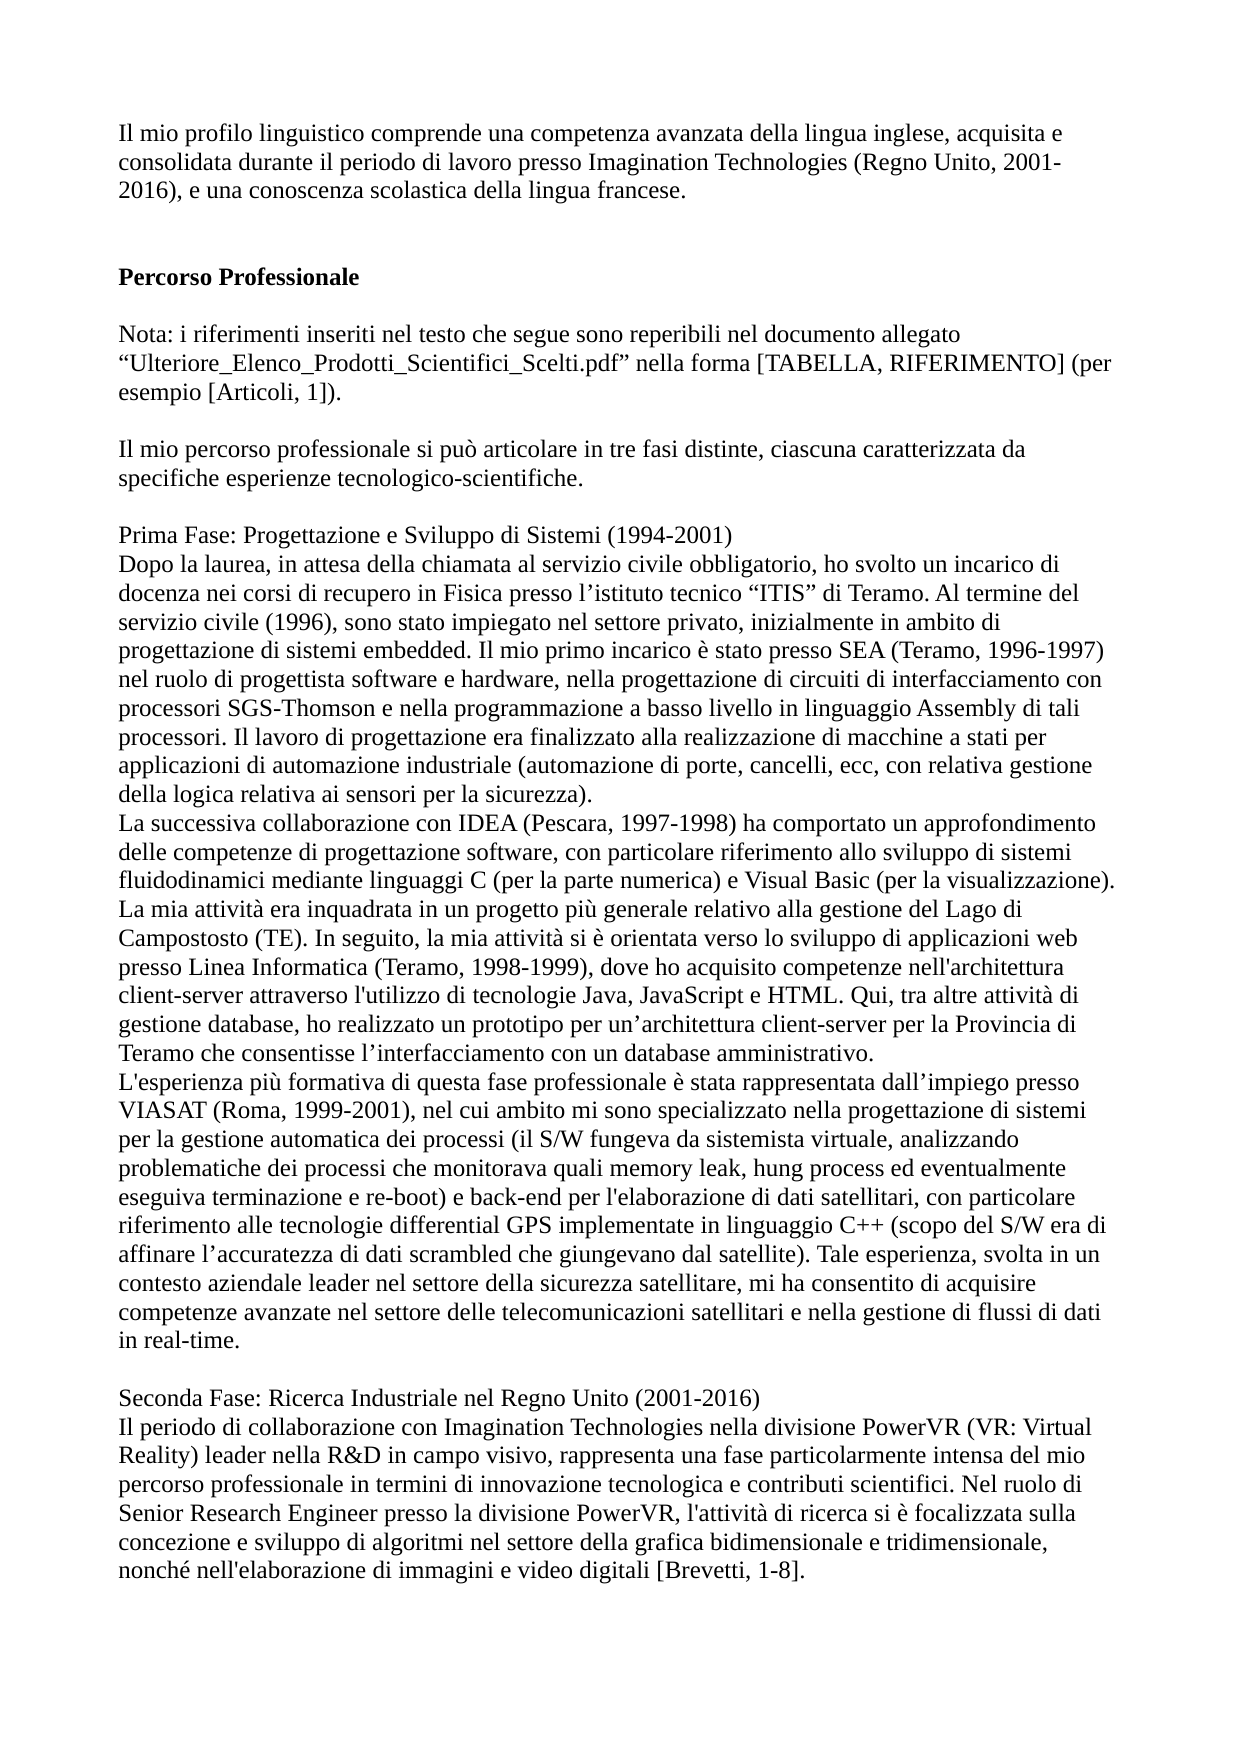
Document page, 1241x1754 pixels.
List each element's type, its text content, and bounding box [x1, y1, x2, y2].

text Il mio percorso professionale si può articolare in tre fasi distinte, ciascuna caratterizzata da specifiche esperienze tecnologico-scientifiche. [118, 406, 1122, 492]
text Il mio profilo linguistico comprende una competenza avanzata della lingua inglese, acquisita e consolidata durante il periodo di lavoro presso Imagination Technologies (Regno Unito, 2001-2016), e una conoscenza scolastica della lingua francese. [118, 118, 1122, 204]
text Nota: i riferimenti inseriti nel testo che segue sono reperibili nel documento allegato “Ulteriore_Elenco_Prodotti_Scientifici_Scelti.pdf” nella forma [TABELLA, RIFERIMENTO] (per esempio [Articoli, 1]). [118, 319, 1122, 406]
text La successiva collaborazione con IDEA (Pescara, 1997-1998) ha comportato un approfondimento delle competenze di progettazione software, con particolare riferimento allo sviluppo di sistemi fluidodinamici mediante linguaggi C (per la parte numerica) e Visual Basic (per la visualizzazione). La mia attività era inquadrata in un progetto più generale relativo alla gestione del Lago di Campostosto (TE). In seguito, la mia attività si è orientata verso lo sviluppo di applicazioni web presso Linea Informatica (Teramo, 1998-1999), dove ho acquisito competenze nell'architettura client-server attraverso l'utilizzo di tecnologie Java, JavaScript e HTML. Qui, tra altre attività di gestione database, ho realizzato un prototipo per un’architettura client-server per la Provincia di Teramo che consentisse l’interfacciamento con un database amministrativo. [118, 808, 1122, 1067]
text Percorso Professionale [118, 262, 1122, 291]
text Seconda Fase: Ricerca Industriale nel Regno Unito (2001-2016) [118, 1383, 1122, 1412]
text Il periodo di collaborazione con Imagination Technologies nella divisione PowerVR (VR: Virtual Reality) leader nella R&D in campo visivo, rappresenta una fase particolarmente intensa del mio percorso professionale in termini di innovazione tecnologica e contributi scientifici. Nel ruolo di Senior Research Engineer presso la divisione PowerVR, l'attività di ricerca si è focalizzata sulla concezione e sviluppo di algoritmi nel settore della grafica bidimensionale e tridimensionale, nonché nell'elaborazione di immagini e video digitali [Brevetti, 1-8]. [118, 1412, 1122, 1584]
text Prima Fase: Progettazione e Sviluppo di Sistemi (1994-2001) [118, 521, 1122, 549]
text L'esperienza più formativa di questa fase professionale è stata rappresentata dall’impiego presso VIASAT (Roma, 1999-2001), nel cui ambito mi sono specializzato nella progettazione di sistemi per la gestione automatica dei processi (il S/W fungeva da sistemista virtuale, analizzando problematiche dei processi che monitorava quali memory leak, hung process ed eventualmente eseguiva terminazione e re-boot) e back-end per l'elaborazione di dati satellitari, con particolare riferimento alle tecnologie differential GPS implementate in linguaggio C++ (scopo del S/W era di affinare l’accuratezza di dati scrambled che giungevano dal satellite). Tale esperienza, svolta in un contesto aziendale leader nel settore della sicurezza satellitare, mi ha consentito di acquisire competenze avanzate nel settore delle telecomunicazioni satellitari e nella gestione di flussi di dati in real-time. [118, 1067, 1122, 1354]
text Dopo la laurea, in attesa della chiamata al servizio civile obbligatorio, ho svolto un incarico di docenza nei corsi di recupero in Fisica presso l’istituto tecnico “ITIS” di Teramo. Al termine del servizio civile (1996), sono stato impiegato nel settore privato, inizialmente in ambito di progettazione di sistemi embedded. Il mio primo incarico è stato presso SEA (Teramo, 1996-1997) nel ruolo di progettista software e hardware, nella progettazione di circuiti di interfacciamento con processori SGS-Thomson e nella programmazione a basso livello in linguaggio Assembly di tali processori. Il lavoro di progettazione era finalizzato alla realizzazione di macchine a stati per applicazioni di automazione industriale (automazione di porte, cancelli, ecc, con relativa gestione della logica relativa ai sensori per la sicurezza). [118, 549, 1122, 808]
